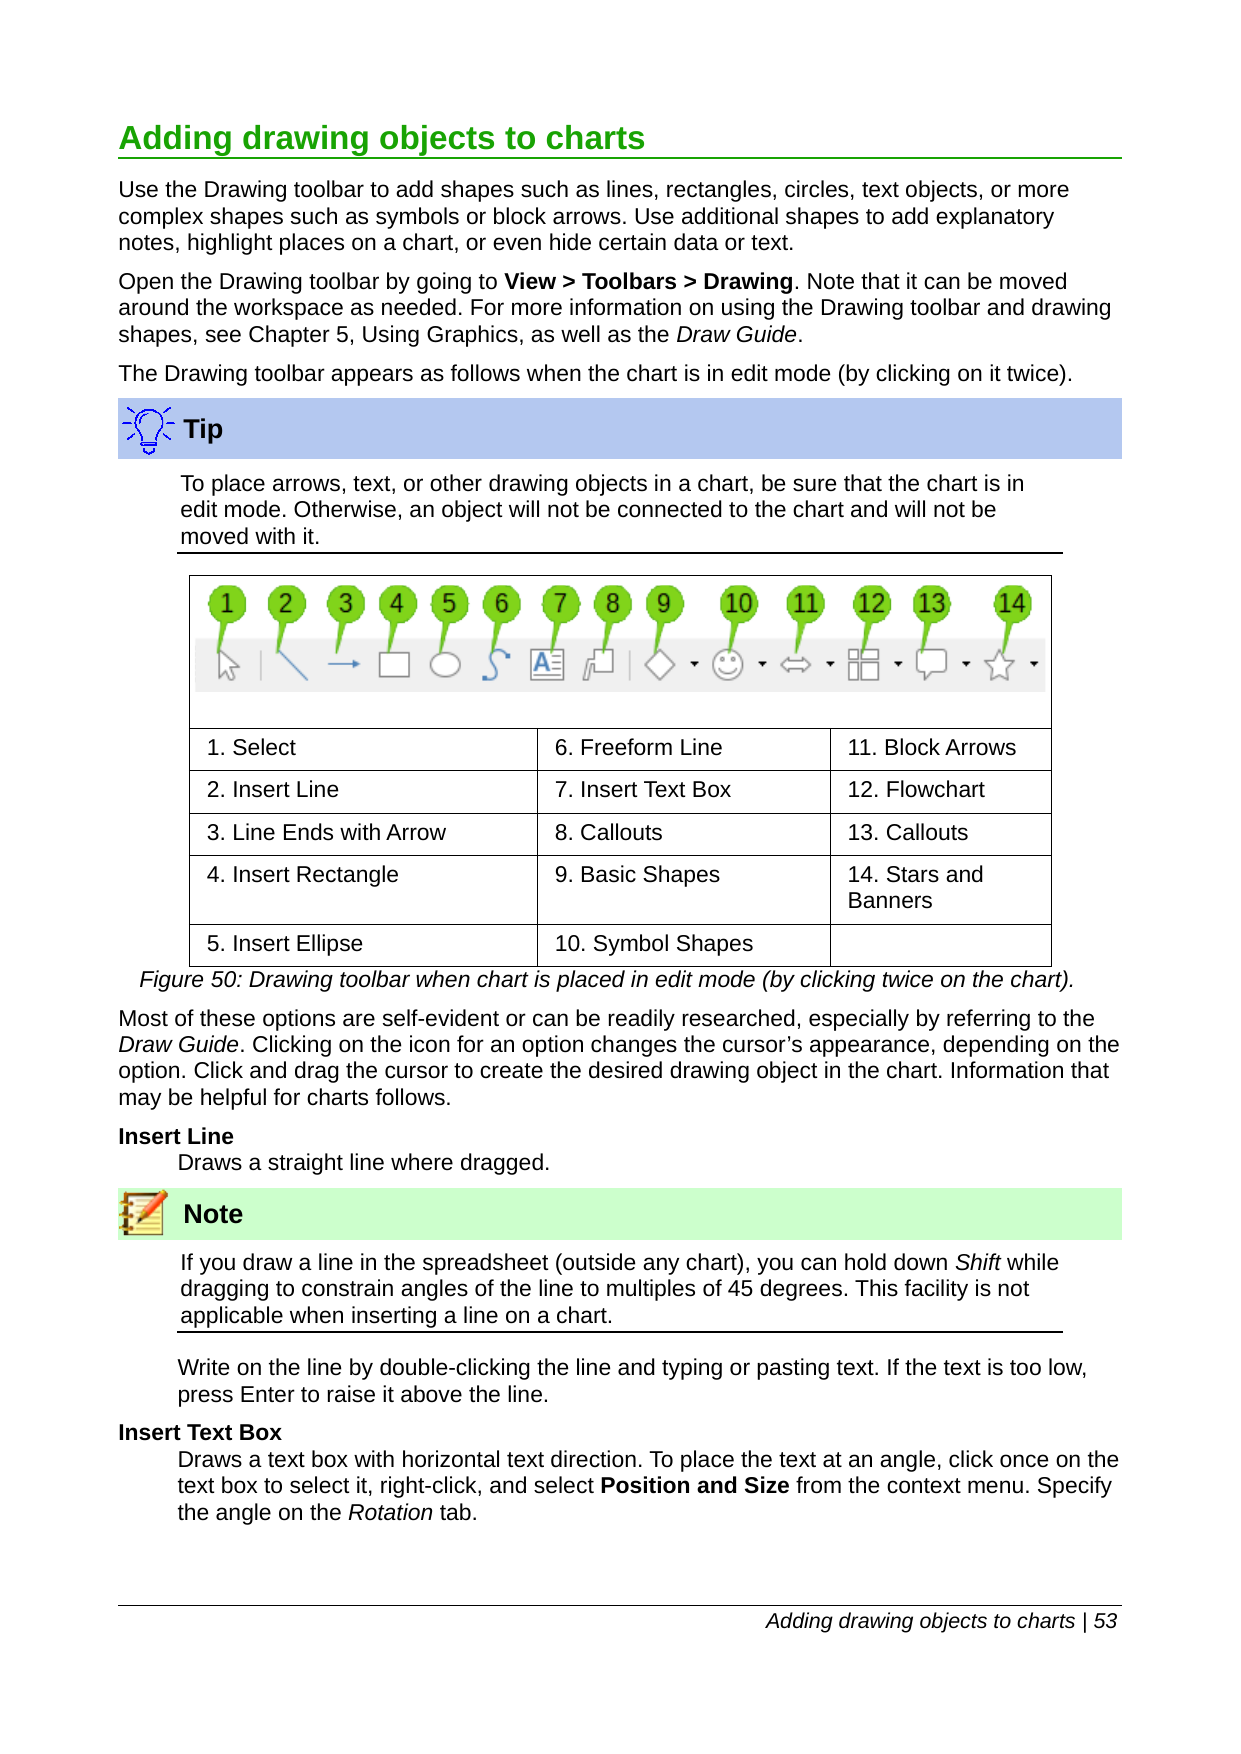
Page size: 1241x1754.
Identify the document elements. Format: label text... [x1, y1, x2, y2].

table_cell [831, 925, 1051, 966]
text The Drawing toolbar appears as follows when the chart is in edit mode (by clicking on it twice). [118, 359, 1122, 386]
text Draws a text box with horizontal text direction. To place the text at an angle, click once on the text box to select it, right-click, and select Position and Size from the context menu. Specify the angle on the Rotation tab. [177, 1446, 1122, 1525]
text Figure 50: Drawing toolbar when chart is placed in edit mode (by clicking twice on the chart). [139, 966, 1101, 993]
table_cell 12. Flowchart [831, 771, 1051, 813]
text To place arrows, text, or other drawing objects in a chart, be sure that the chart is in edit mode. Otherwise, an object will not be connected to the chart and will not be moved with it. [177, 467, 1063, 552]
text Most of these options are self-evident or can be readily researched, especially by referring to the Draw Guide. Clicking on the icon for an option changes the cursor’s appearance, depending on the option. Click and drag the cursor to create the desired drawing object in the chart. Information that may be helpful for charts follows. [118, 1005, 1122, 1110]
table_cell 8. Callouts [538, 814, 830, 855]
table_cell 14. Stars and Banners [831, 856, 1051, 924]
table_cell 4. Insert Rectangle [190, 856, 537, 924]
table_cell 6. Freeform Line [538, 729, 830, 770]
table_cell 3. Line Ends with Arrow [190, 814, 537, 855]
table_cell 11. Block Arrows [831, 729, 1051, 770]
text If you draw a line in the spreadsheet (outside any chart), you can hold down Shift while dragging to constrain angles of the line to multiples of 45 degrees. This facility is not applicable when inserting a line on a chart. [177, 1246, 1063, 1331]
picture [119, 1188, 170, 1239]
text Draws a straight line where dragged. [177, 1149, 1122, 1175]
text Use the Drawing toolbar to add shapes such as lines, rectangles, circles, text objects, or more complex shapes such as symbols or block arrows. Use additional shapes to add explanatory notes, highlight places on a chart, or even hide certain data or text. [118, 176, 1122, 255]
subtitle Tip [118, 398, 1122, 459]
text Insert Text Box [118, 1419, 1122, 1446]
table_cell 2. Insert Line [190, 771, 537, 813]
table_cell 5. Insert Ellipse [190, 925, 537, 966]
table_header [190, 576, 1051, 728]
subtitle Adding drawing objects to charts [118, 118, 1122, 157]
table_cell 7. Insert Text Box [538, 771, 830, 813]
table_cell 1. Select [190, 729, 537, 770]
picture [119, 399, 179, 459]
table_cell 13. Callouts [831, 814, 1051, 855]
text Insert Line [118, 1123, 1122, 1149]
text Write on the line by double-clicking the line and typing or pasting text. If the text is too low, press Enter to raise it above the line. [177, 1354, 1122, 1407]
subtitle Note [118, 1188, 1122, 1240]
table_cell 9. Basic Shapes [538, 856, 830, 924]
picture [194, 585, 1046, 692]
table_cell 10. Symbol Shapes [538, 925, 830, 966]
text Open the Drawing toolbar by going to View > Toolbars > Drawing. Note that it can be moved around the workspace as needed. For more information on using the Drawing toolbar and drawing shapes, see Chapter 5, Using Graphics, as well as the Draw Guide. [118, 268, 1122, 347]
